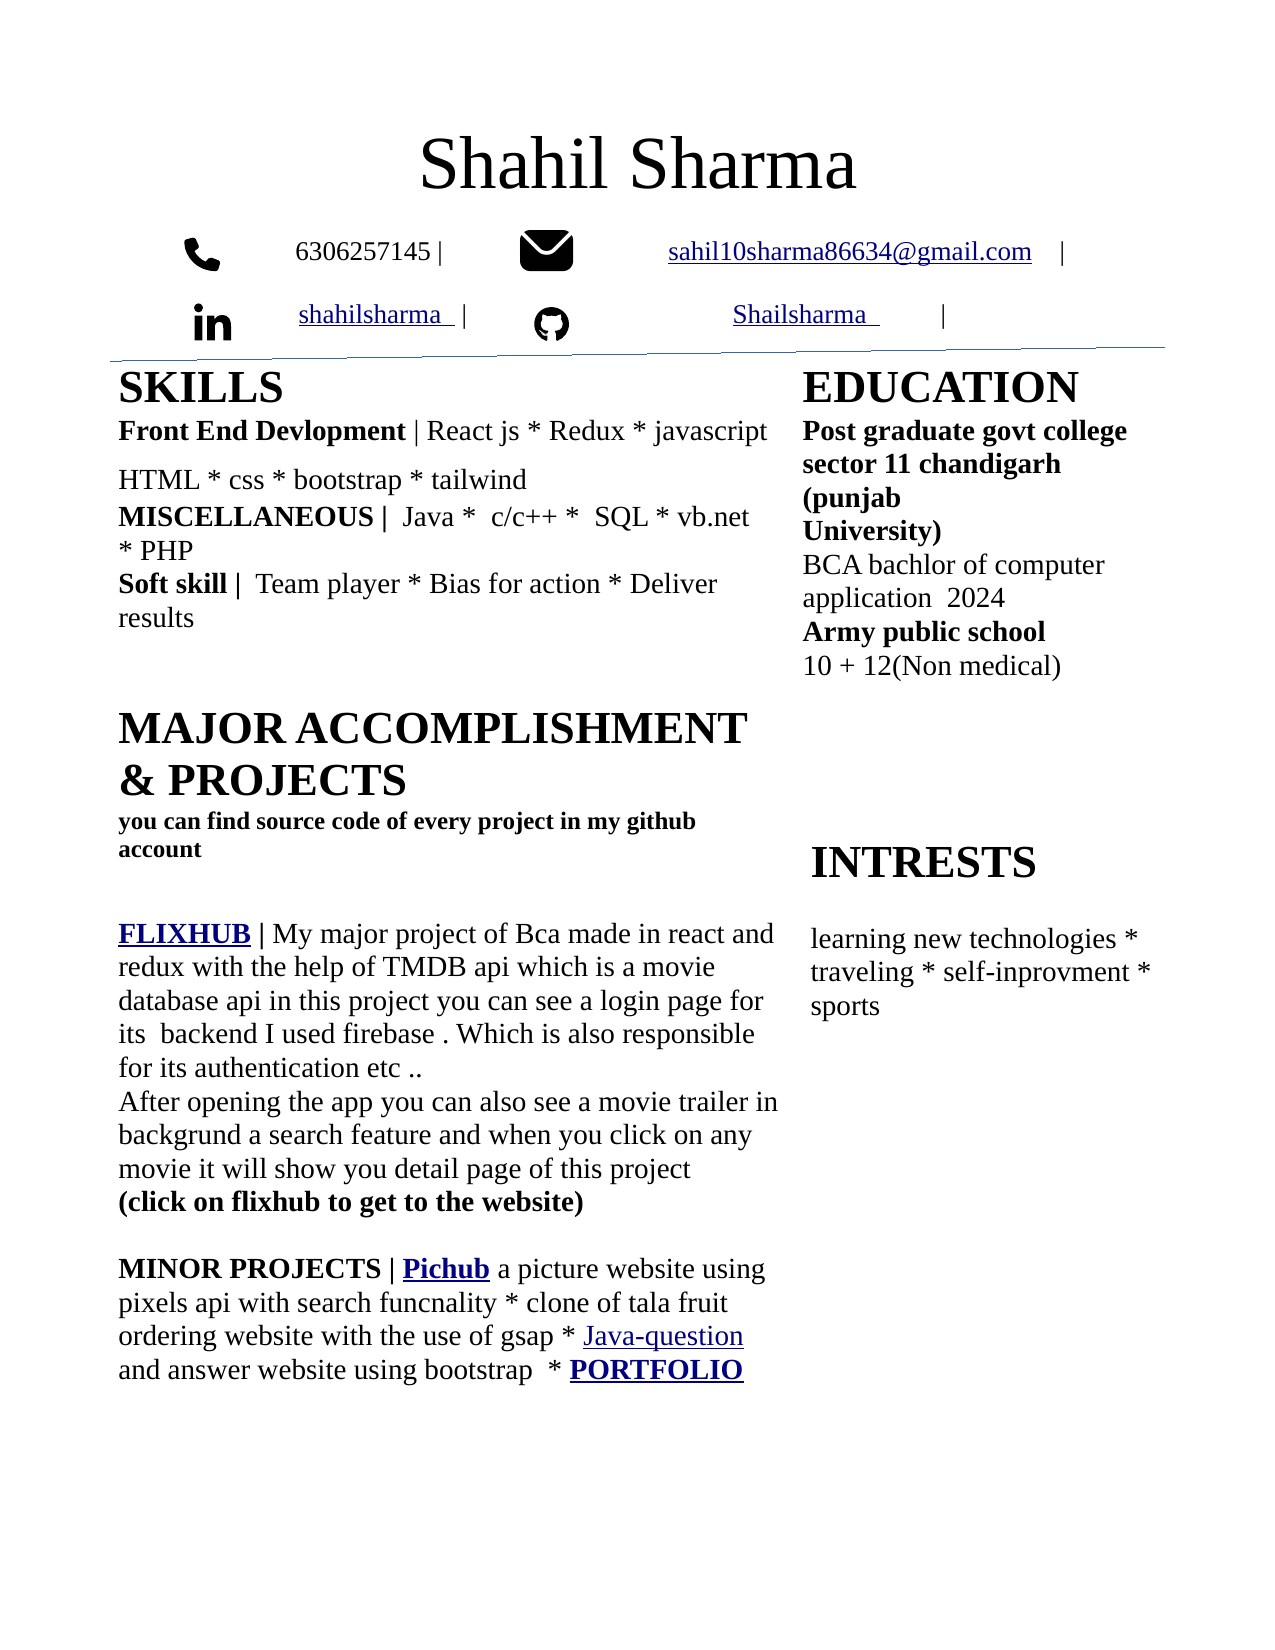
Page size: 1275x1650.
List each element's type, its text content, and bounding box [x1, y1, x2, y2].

text University) [802, 513, 1157, 547]
text Soft skill | Team player * Bias for action * Deliver results [118, 566, 772, 633]
text After opening the app you can also see a movie trailer in backgrund a search feature and when you click on any movie it will show you detail page of this project [118, 1084, 780, 1184]
text Post graduate govt college [802, 413, 1157, 446]
text SKILLS [118, 360, 772, 413]
text INTRESTS [810, 834, 1157, 887]
text (click on flixhub to get to the website) [118, 1184, 780, 1218]
text you can find source code of every project in my github account [118, 806, 780, 863]
text Shahil Sharma [118, 118, 1157, 204]
text shahilsharma | Shailsharma | [118, 298, 1157, 329]
text FLIXHUB | My major project of Bca made in react and redux with the help of TMDB api which is a movie database api in this project you can see a login page for its backend I used firebase . Which is also responsible for its authentication etc .. [118, 916, 780, 1084]
picture [517, 221, 576, 280]
text Army public school [802, 614, 1157, 648]
text MINOR PROJECTS | Pichub a picture website using pixels api with search funcnality * clone of tala fruit ordering website with the use of gsap * Java-question and answer website using bootstrap * PORTFOLIO [118, 1251, 780, 1386]
text MISCELLANEOUS | Java * c/c++ * SQL * vb.net [118, 499, 772, 533]
text & PROJECTS [118, 753, 780, 806]
text * PHP [118, 533, 772, 566]
text 10 + 12(Non medical) [802, 648, 1157, 681]
text sector 11 chandigarh (punjab [802, 446, 1157, 513]
text EDUCATION [802, 360, 1157, 413]
text learning new technologies * traveling * self-inprovment * sports [810, 921, 1157, 1021]
text sahil10sharma86634@gmail.com | [576, 236, 1157, 267]
text BCA bachlor of computer application 2024 [802, 547, 1157, 614]
text HTML * css * bootstrap * tailwind [118, 446, 772, 499]
text Front End Devlopment | React js * Redux * javascript [118, 413, 772, 446]
text MAJOR ACCOMPLISHMENT [118, 700, 780, 753]
text 6306257145 | [118, 236, 517, 267]
